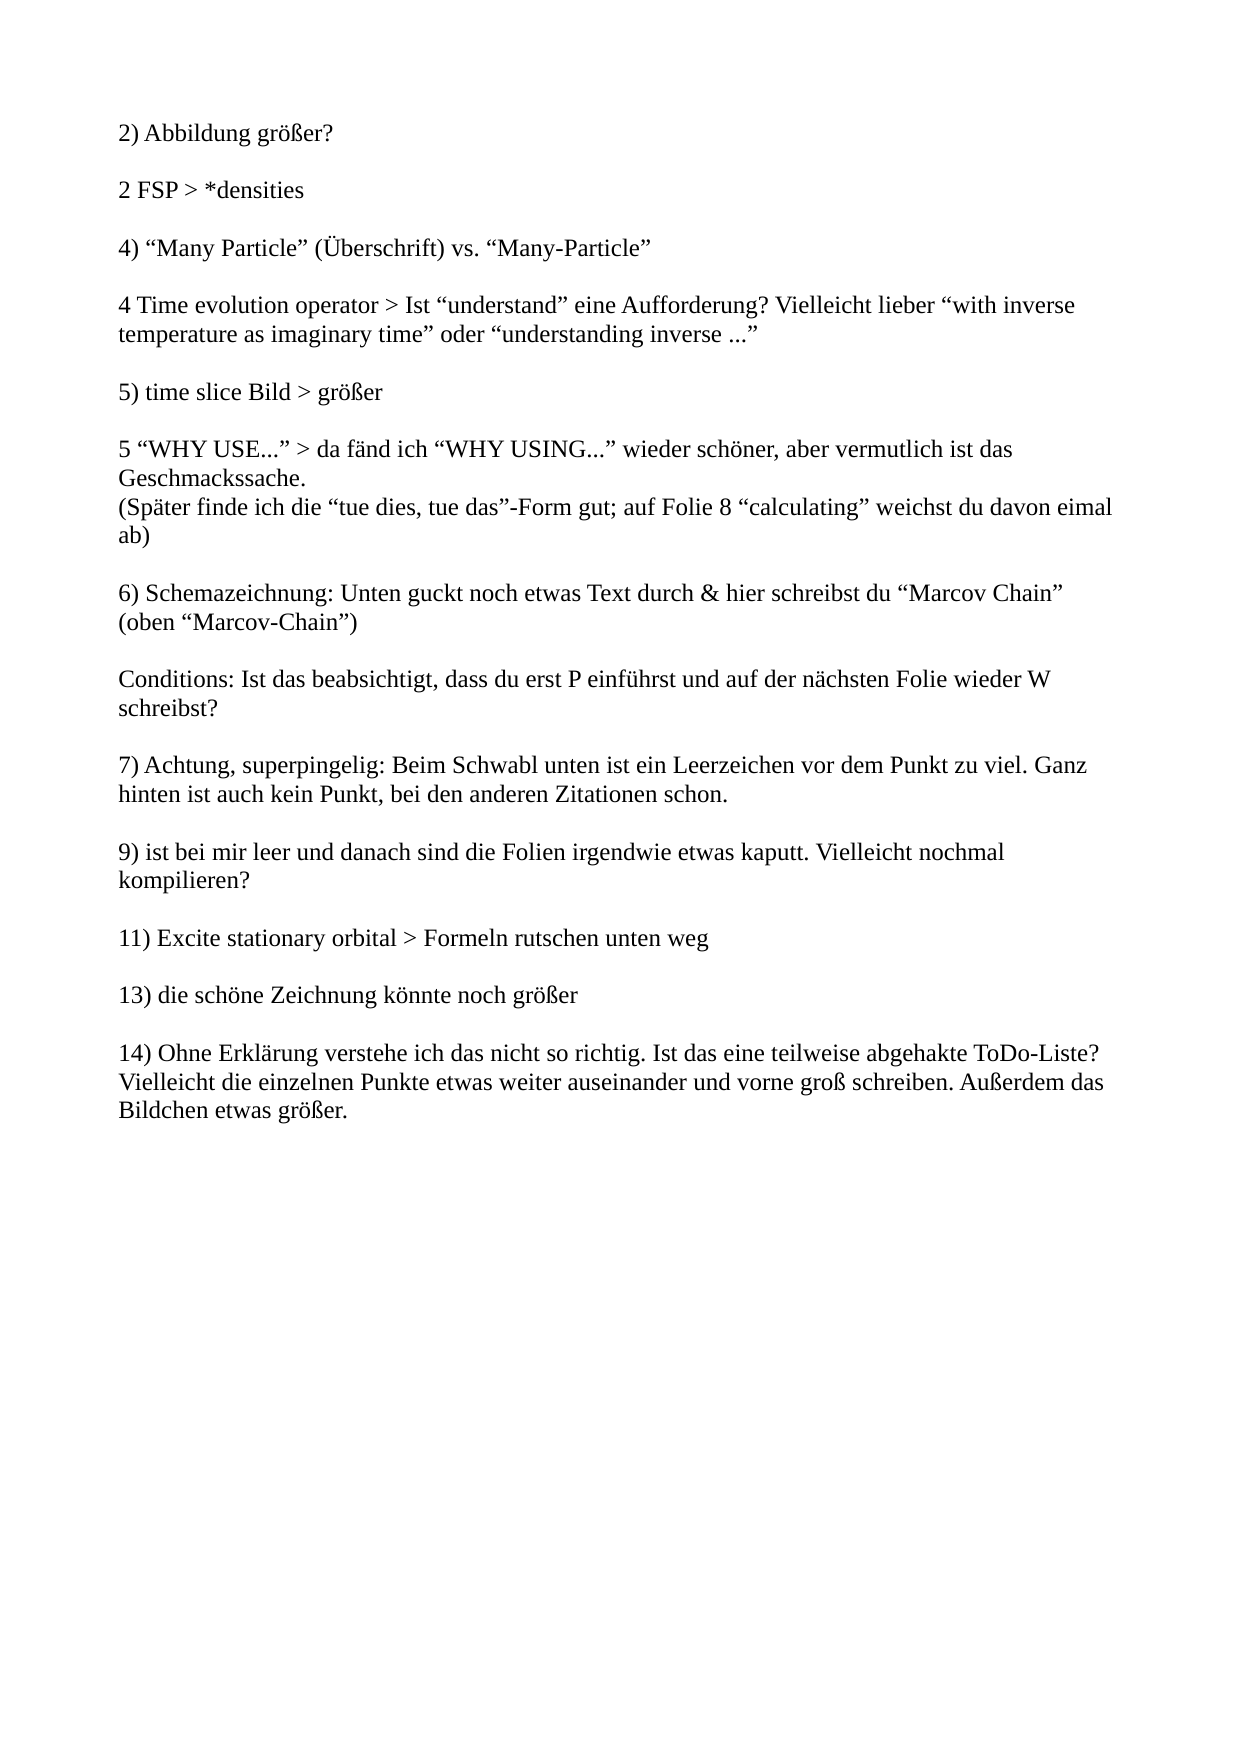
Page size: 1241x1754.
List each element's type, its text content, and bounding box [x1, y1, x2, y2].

text (Später finde ich die “tue dies, tue das”-Form gut; auf Folie 8 “calculating” weichst du davon eimal ab) [118, 492, 1122, 549]
text 11) Excite stationary orbital > Formeln rutschen unten weg [118, 923, 1122, 952]
text 5 “WHY USE...” > da fänd ich “WHY USING...” wieder schöner, aber vermutlich ist das Geschmackssache. [118, 434, 1122, 492]
text 5) time slice Bild > größer [118, 377, 1122, 406]
text 2) Abbildung größer? [118, 118, 1122, 147]
text 7) Achtung, superpingelig: Beim Schwabl unten ist ein Leerzeichen vor dem Punkt zu viel. Ganz hinten ist auch kein Punkt, bei den anderen Zitationen schon. [118, 751, 1122, 808]
text 14) Ohne Erklärung verstehe ich das nicht so richtig. Ist das eine teilweise abgehakte ToDo-Liste? [118, 1038, 1122, 1067]
text 13) die schöne Zeichnung könnte noch größer [118, 981, 1122, 1009]
text 9) ist bei mir leer und danach sind die Folien irgendwie etwas kaputt. Vielleicht nochmal kompilieren? [118, 837, 1122, 894]
text Conditions: Ist das beabsichtigt, dass du erst P einführst und auf der nächsten Folie wieder W schreibst? [118, 664, 1122, 722]
text Vielleicht die einzelnen Punkte etwas weiter auseinander und vorne groß schreiben. Außerdem das Bildchen etwas größer. [118, 1067, 1122, 1124]
text 4) “Many Particle” (Überschrift) vs. “Many-Particle” [118, 233, 1122, 262]
text 2 FSP > *densities [118, 176, 1122, 204]
text 6) Schemazeichnung: Unten guckt noch etwas Text durch & hier schreibst du “Marcov Chain” (oben “Marcov-Chain”) [118, 578, 1122, 636]
text 4 Time evolution operator > Ist “understand” eine Aufforderung? Vielleicht lieber “with inverse temperature as imaginary time” oder “understanding inverse ...” [118, 291, 1122, 348]
